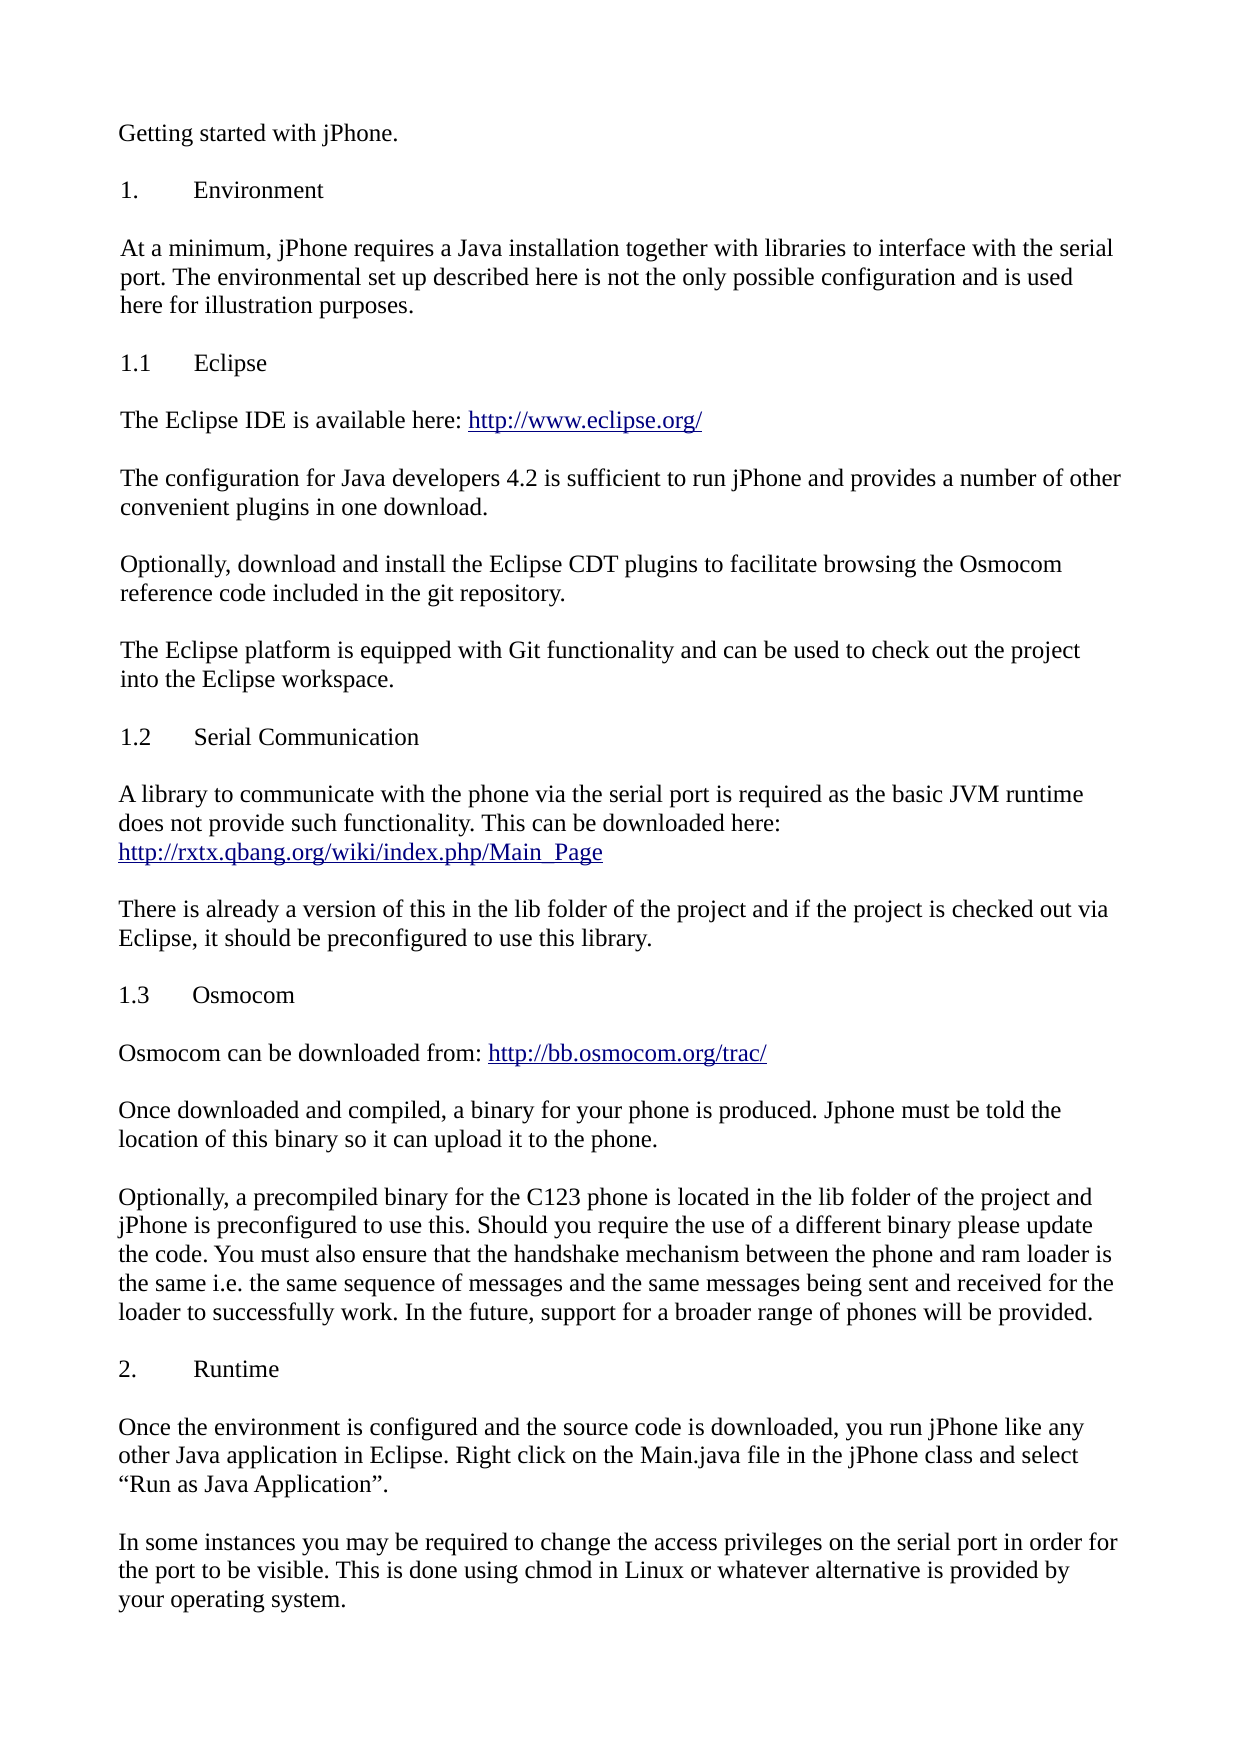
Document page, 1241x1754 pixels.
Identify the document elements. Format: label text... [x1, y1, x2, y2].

text The configuration for Java developers 4.2 is sufficient to run jPhone and provides a number of other convenient plugins in one download. [120, 463, 1122, 521]
text In some instances you may be required to change the access privileges on the serial port in order for the port to be visible. This is done using chmod in Linux or whatever alternative is provided by your operating system. [118, 1527, 1122, 1613]
text The Eclipse platform is equipped with Git functionality and can be used to check out the project into the Eclipse workspace. [120, 636, 1122, 693]
text Osmocom can be downloaded from: http://bb.osmocom.org/trac/ [118, 1038, 1122, 1067]
list 1.1 Eclipse [120, 348, 1122, 377]
text There is already a version of this in the lib folder of the project and if the project is checked out via Eclipse, it should be preconfigured to use this library. [118, 894, 1122, 952]
list A library to communicate with the phone via the serial port is required as the basic JVM runtime does not provide such functionality. This can be downloaded here: http://rxtx.qbang.org/wiki/index.php/Main_Page [118, 779, 1122, 866]
text Once downloaded and compiled, a binary for your phone is produced. Jphone must be told the location of this binary so it can upload it to the phone. [118, 1096, 1122, 1153]
text Optionally, download and install the Eclipse CDT plugins to facilitate browsing the Osmocom reference code included in the git repository. [120, 549, 1122, 607]
text At a minimum, jPhone requires a Java installation together with libraries to interface with the serial port. The environmental set up described here is not the only possible configuration and is used here for illustration purposes. [120, 233, 1122, 319]
text The Eclipse IDE is available here: http://www.eclipse.org/ [120, 406, 1122, 434]
text Once the environment is configured and the source code is downloaded, you run jPhone like any other Java application in Eclipse. Right click on the Main.java file in the jPhone class and select “Run as Java Application”. [118, 1412, 1122, 1498]
list Runtime [118, 1354, 1122, 1383]
text Getting started with jPhone. [118, 118, 1122, 147]
list 1.2 Serial Communication [120, 722, 1122, 751]
list 1.3 Osmocom [118, 981, 1122, 1009]
text Optionally, a precompiled binary for the C123 phone is located in the lib folder of the project and jPhone is preconfigured to use this. Should you require the use of a different binary please update the code. You must also ensure that the handshake mechanism between the phone and ram loader is the same i.e. the same sequence of messages and the same messages being sent and received for the loader to successfully work. In the future, support for a broader range of phones will be provided. [118, 1182, 1122, 1326]
list Environment [120, 176, 1122, 204]
